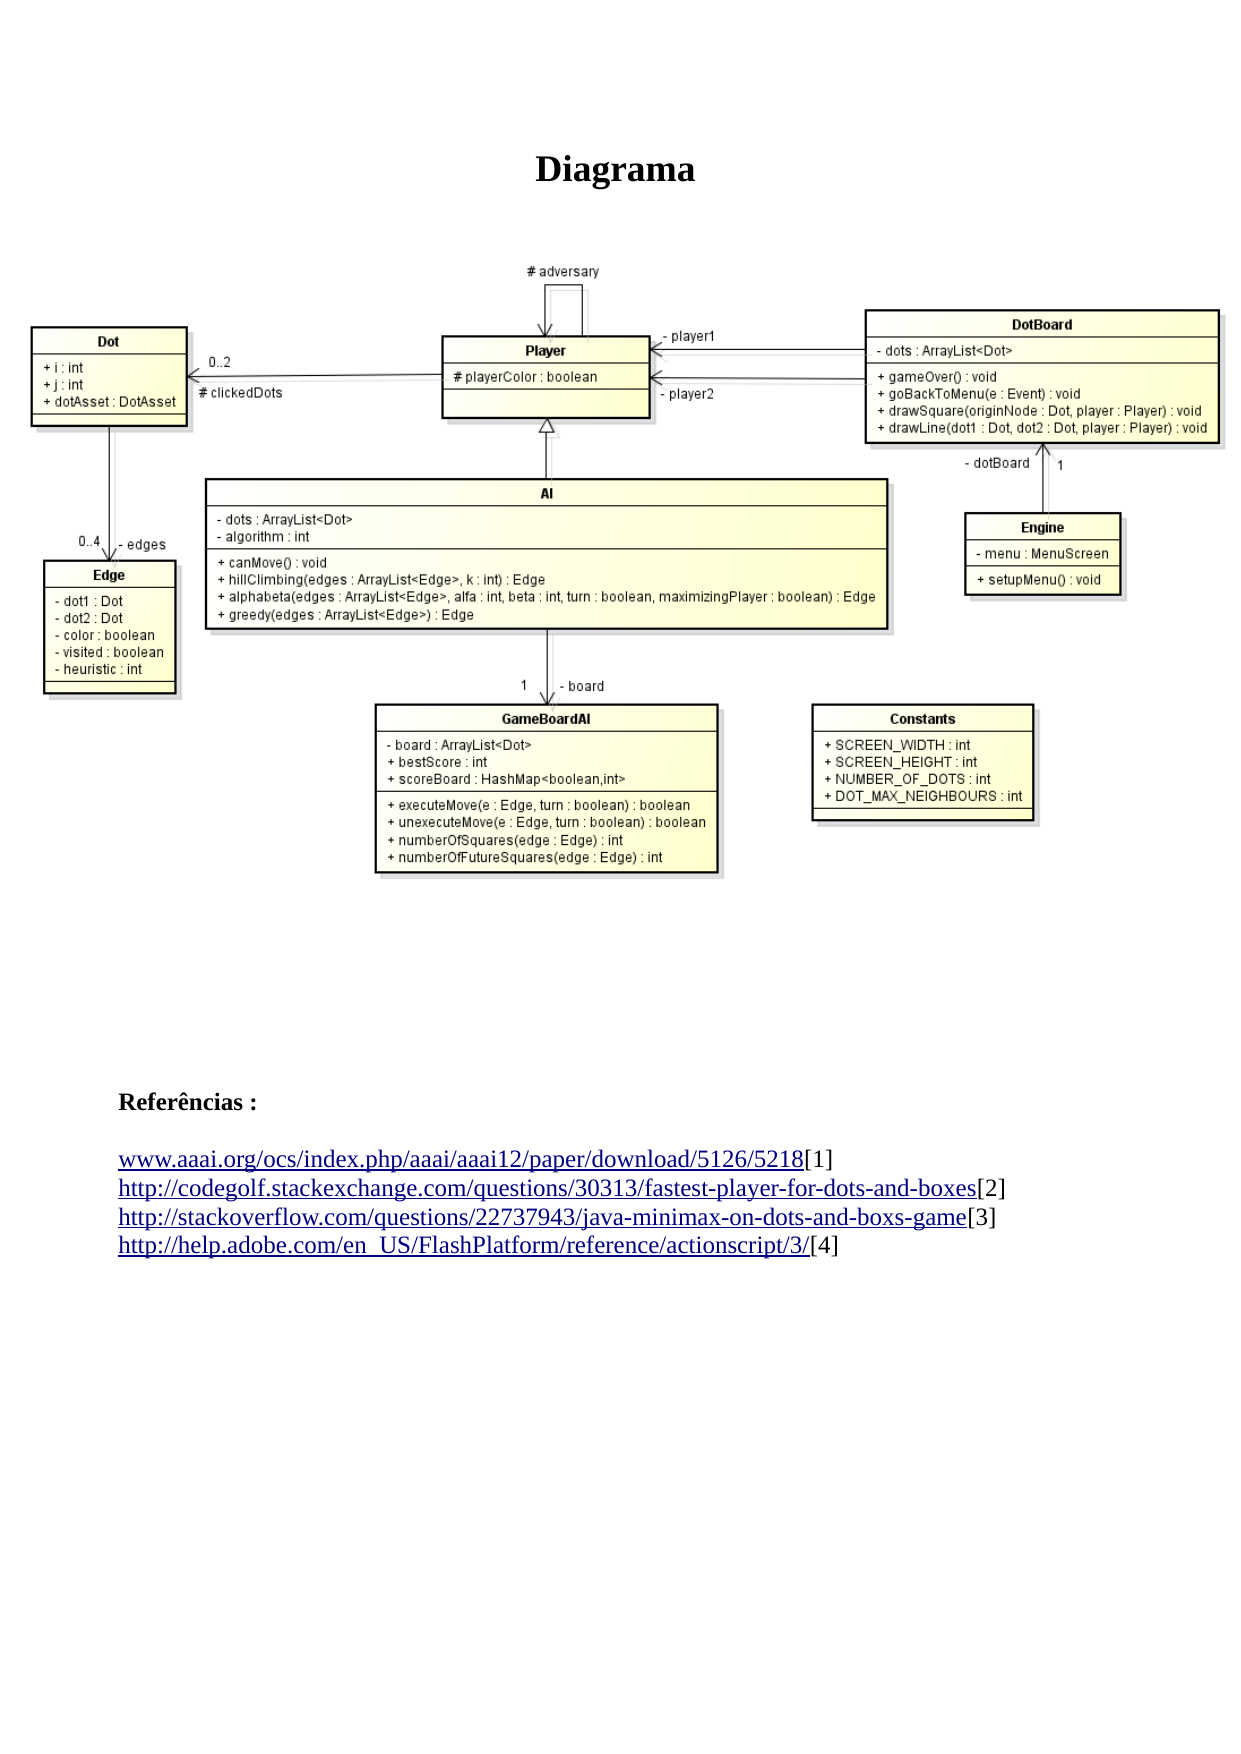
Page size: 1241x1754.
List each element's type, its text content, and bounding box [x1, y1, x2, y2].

picture [25, 256, 1228, 886]
text Diagrama [118, 147, 1122, 190]
text http://help.adobe.com/en_US/FlashPlatform/reference/actionscript/3/[4] [118, 1230, 1122, 1259]
text http://stackoverflow.com/questions/22737943/java-minimax-on-dots-and-boxs-game[3] [118, 1202, 1122, 1230]
text http://codegolf.stackexchange.com/questions/30313/fastest-player-for-dots-and-boxes[2] [118, 1173, 1122, 1202]
text Referências : [118, 1087, 1122, 1115]
text www.aaai.org/ocs/index.php/aaai/aaai12/paper/download/5126/5218[1] [118, 1144, 1122, 1173]
